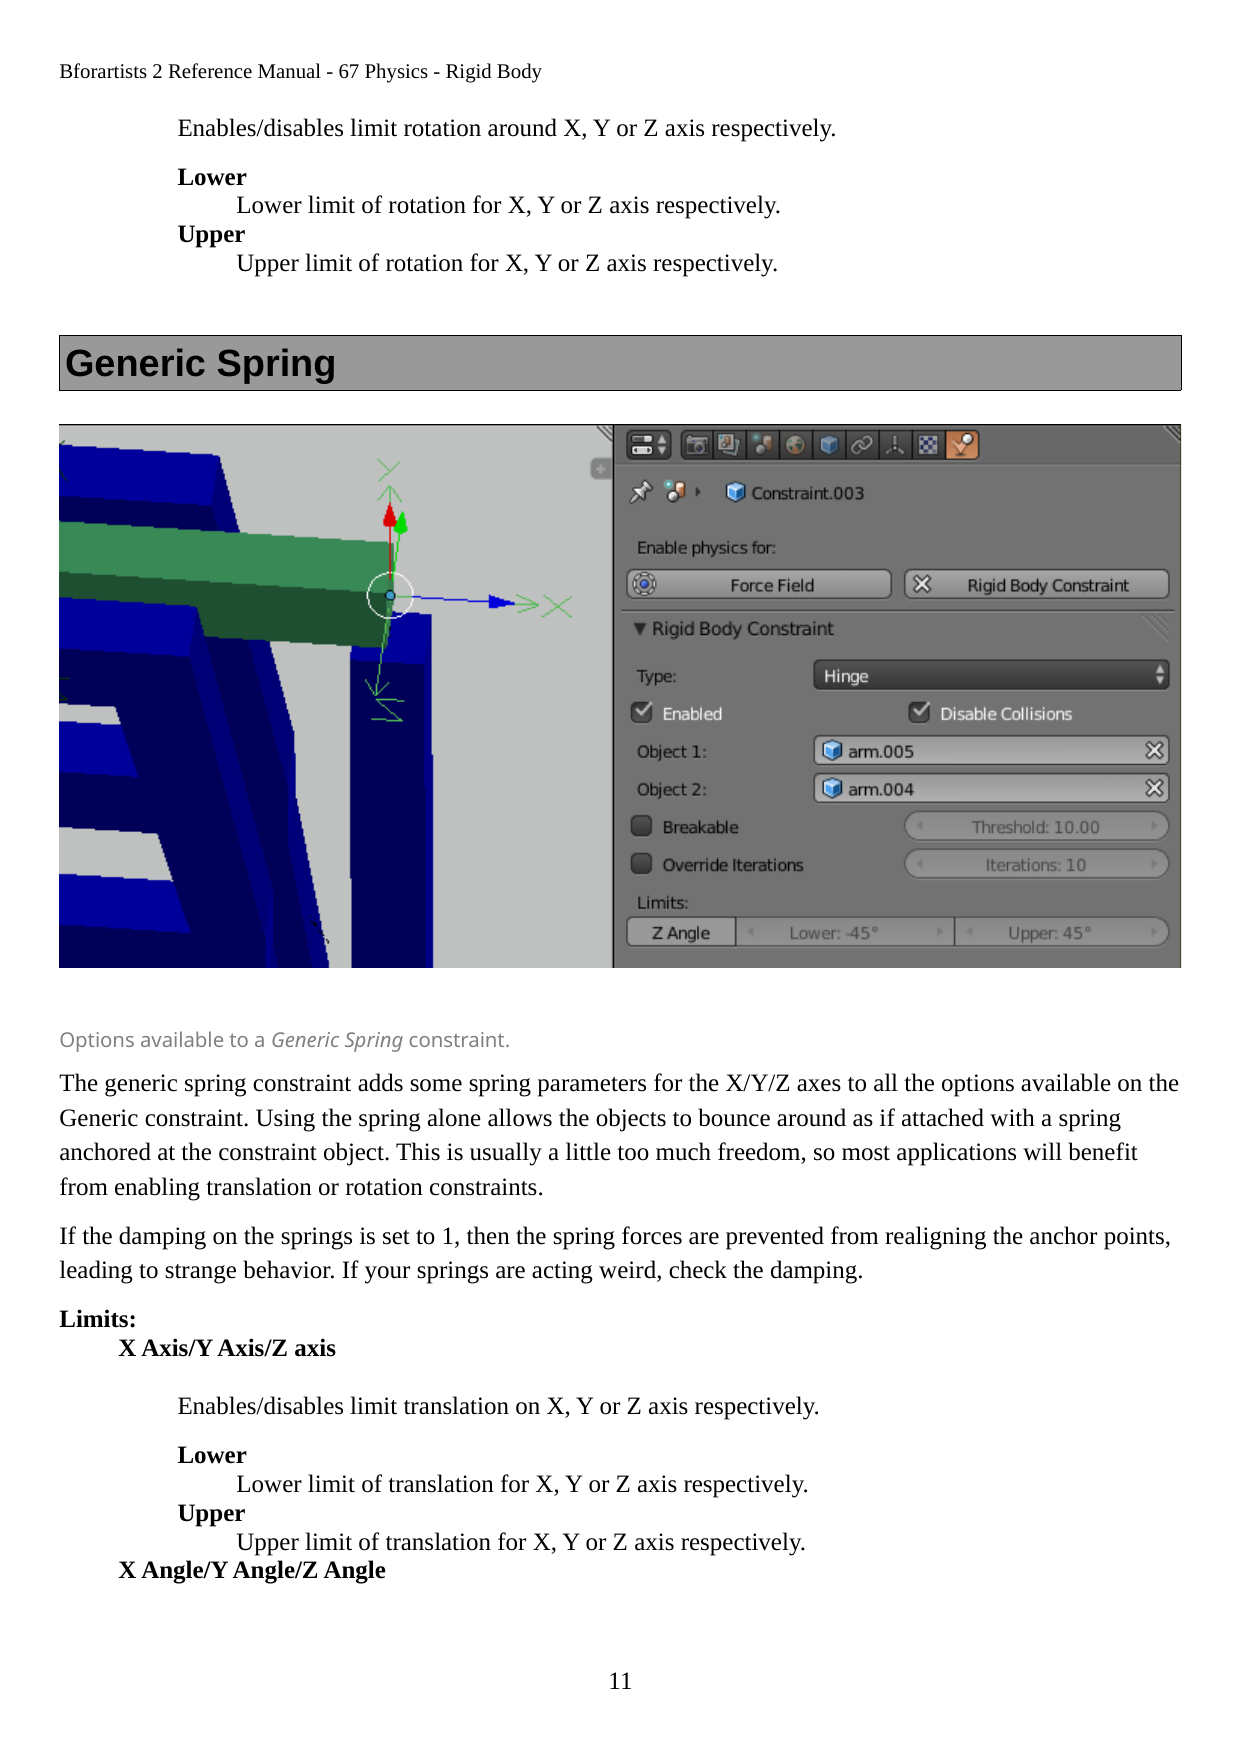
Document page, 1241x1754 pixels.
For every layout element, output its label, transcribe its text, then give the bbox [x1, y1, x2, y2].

text The generic spring constraint adds some spring parameters for the X/Y/Z axes to all the options available on the Generic constraint. Using the spring alone allows the objects to bounce around as if attached with a spring anchored at the constraint object. This is usually a little too much freedom, so most applications will benefit from enabling translation or rotation constraints. [59, 1068, 1181, 1200]
subtitle Limits: [59, 1304, 1181, 1333]
text If the damping on the springs is set to 1, then the spring forces are prevented from realigning the anchor points, leading to strange behavior. If your springs are acting weird, check the damping. [59, 1221, 1181, 1284]
picture [59, 424, 1182, 968]
list Lower limit of rotation for X, Y or Z axis respectively. [236, 190, 1181, 219]
subtitle X Axis/Y Axis/Z axis [118, 1333, 1181, 1362]
text Enables/disables limit rotation around X, Y or Z axis respectively. [177, 113, 1181, 141]
text Options available to a Generic Spring constraint. [59, 1022, 1181, 1054]
list Lower limit of translation for X, Y or Z axis respectively. [236, 1469, 1181, 1498]
subtitle Upper [177, 219, 1181, 248]
table_header Generic Spring [60, 336, 1181, 390]
subtitle Lower [177, 1440, 1181, 1469]
subtitle Upper [177, 1498, 1181, 1527]
list Upper limit of translation for X, Y or Z axis respectively. [236, 1527, 1181, 1555]
text Enables/disables limit translation on X, Y or Z axis respectively. [177, 1391, 1181, 1420]
subtitle Lower [177, 162, 1181, 190]
subtitle X Angle/Y Angle/Z Angle [118, 1555, 1181, 1584]
list Upper limit of rotation for X, Y or Z axis respectively. [236, 248, 1181, 277]
